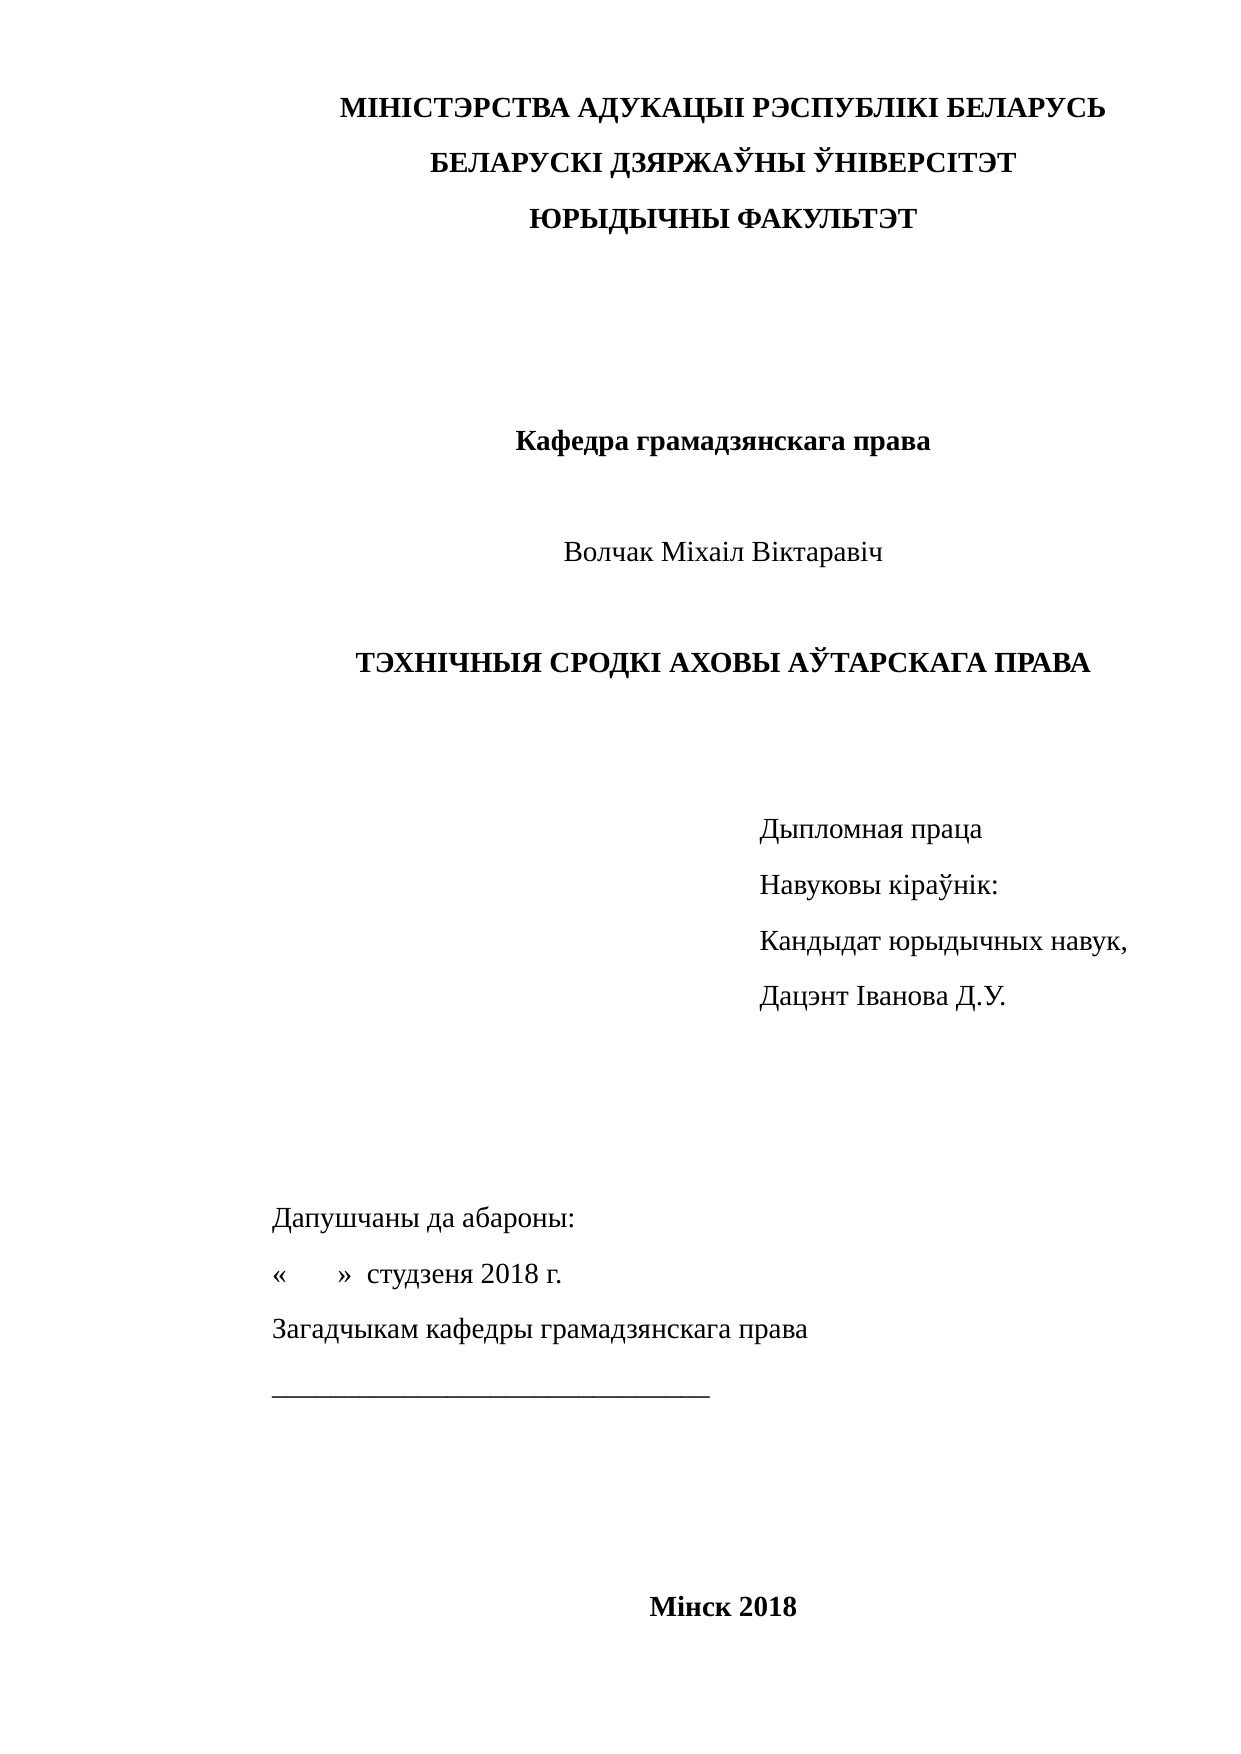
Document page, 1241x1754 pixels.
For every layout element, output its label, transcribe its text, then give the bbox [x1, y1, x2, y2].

text Загадчыкам кафедры грамадзянскага права [180, 1311, 1174, 1345]
text ______________________________ [180, 1367, 1174, 1400]
text Дацэнт Іванова Д.У. [759, 978, 1174, 1012]
text Дыпломная праца [759, 812, 1174, 845]
text Кандыдат юрыдычных навук, [759, 923, 1174, 956]
text ЮРЫДЫЧНЫ ФАКУЛЬТЭТ [180, 201, 1174, 234]
text « » студзеня 2018 г. [180, 1256, 1174, 1289]
text Волчак Міхаіл Віктаравіч [180, 534, 1174, 568]
text МІНІСТЭРСТВА АДУКАЦЫІ РЭСПУБЛІКІ БЕЛАРУСЬ [180, 90, 1174, 123]
text Кафедра грамадзянскага права [180, 423, 1174, 457]
text Навуковы кіраўнік: [759, 867, 1174, 901]
text Дапушчаны да абароны: [180, 1200, 1174, 1234]
text Мінск 2018 [180, 1589, 1174, 1622]
text ТЭХНІЧНЫЯ СРОДКІ АХОВЫ АЎТАРСКАГА ПРАВА [180, 645, 1174, 679]
text БЕЛАРУСКІ ДЗЯРЖАЎНЫ ЎНІВЕРСІТЭТ [180, 145, 1174, 179]
